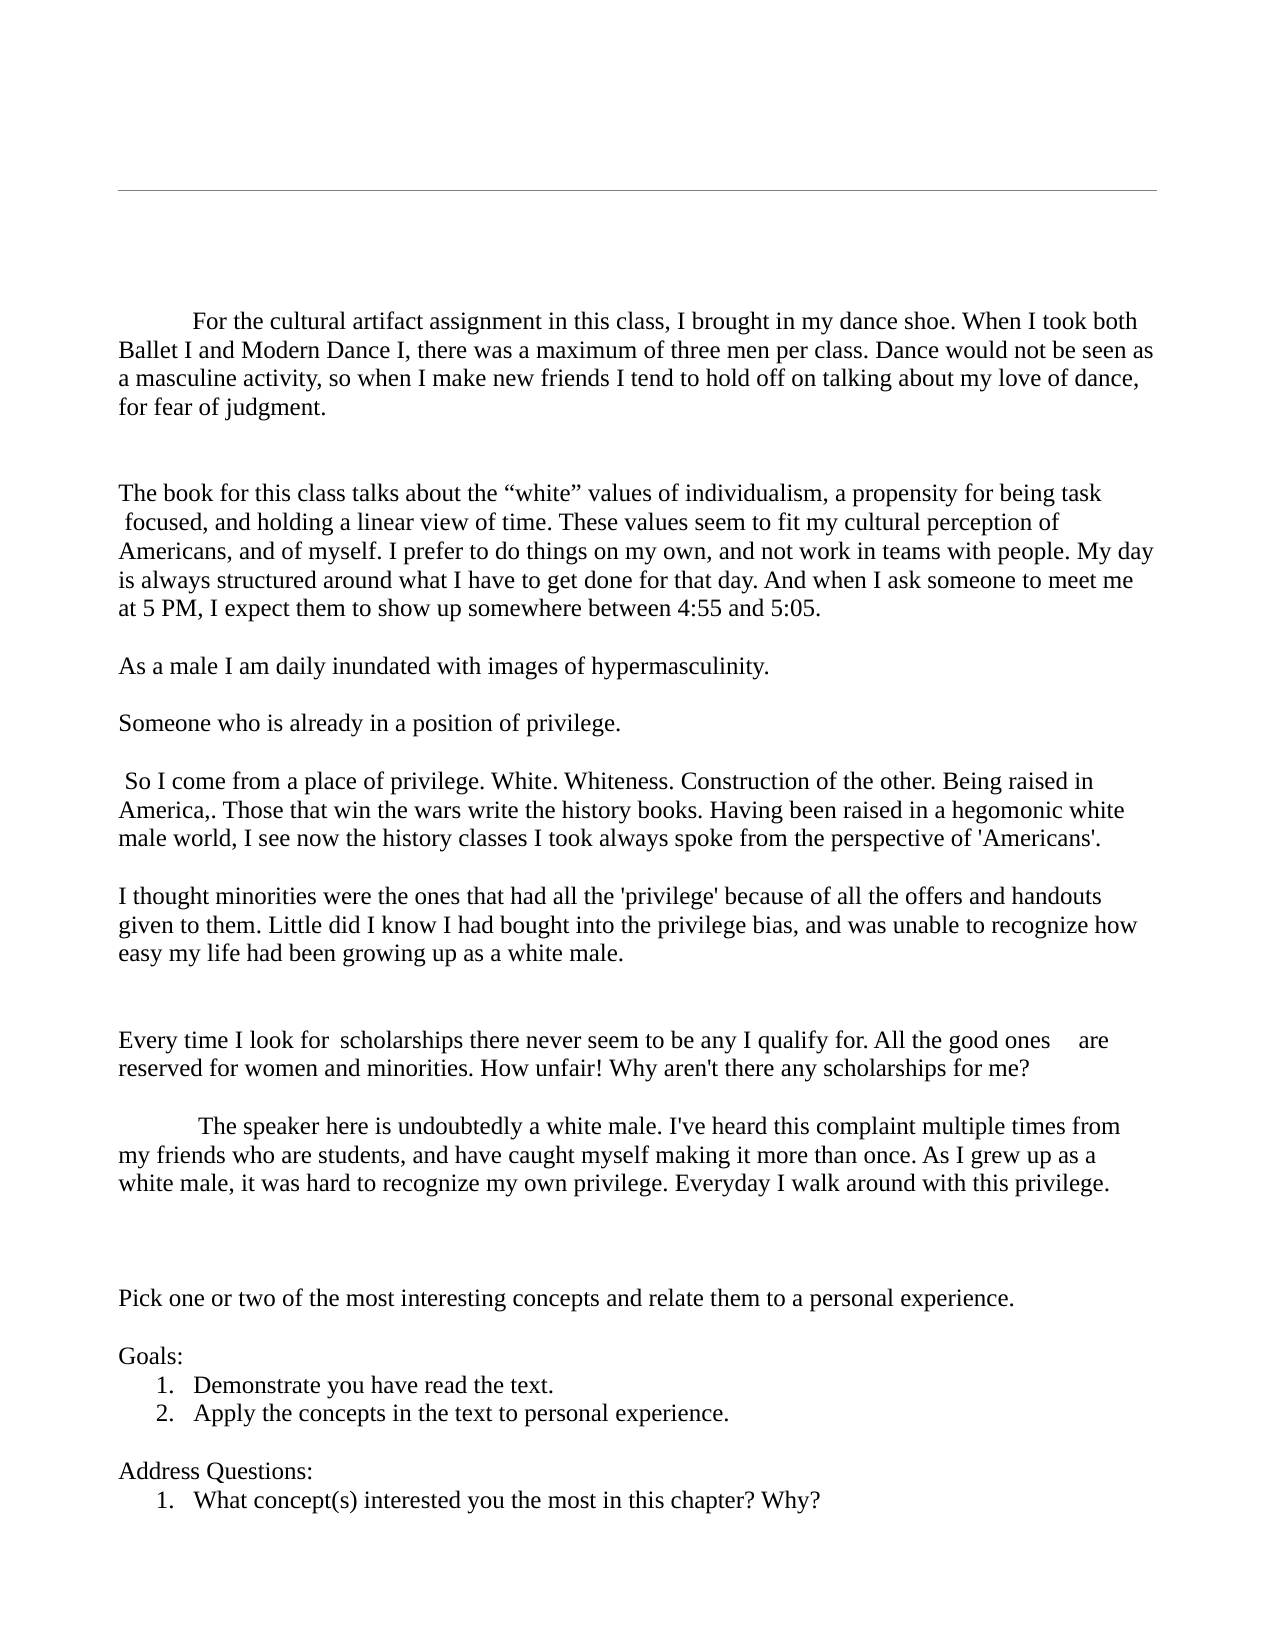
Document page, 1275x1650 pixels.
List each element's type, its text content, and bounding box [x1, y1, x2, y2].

text Pick one or two of the most interesting concepts and relate them to a personal experience. [118, 1283, 1157, 1312]
text As a male I am daily inundated with images of hypermasculinity. [118, 651, 1157, 680]
text Someone who is already in a position of privilege. [118, 708, 1157, 737]
list Apply the concepts in the text to personal experience. [156, 1398, 1157, 1427]
text Address Questions: [118, 1456, 1157, 1485]
text The speaker here is undoubtedly a white male. I've heard this complaint multiple times from my friends who are students, and have caught myself making it more than once. As I grew up as a white male, it was hard to recognize my own privilege. Everyday I walk around with this privilege. [118, 1111, 1157, 1197]
text The book for this class talks about the “white” values of individualism, a propensity for being task [118, 478, 1157, 507]
text focused, and holding a linear view of time. These values seem to fit my cultural perception of Americans, and of myself. I prefer to do things on my own, and not work in teams with people. My day is always structured around what I have to get done for that day. And when I ask someone to meet me at 5 PM, I expect them to show up somewhere between 4:55 and 5:05. [118, 507, 1157, 622]
text For the cultural artifact assignment in this class, I brought in my dance shoe. When I took both Ballet I and Modern Dance I, there was a maximum of three men per class. Dance would not be seen as a masculine activity, so when I make new friends I tend to hold off on talking about my love of dance, for fear of judgment. [118, 306, 1157, 421]
text So I come from a place of privilege. White. Whiteness. Construction of the other. Being raised in America,. Those that win the wars write the history books. Having been raised in a hegomonic white male world, I see now the history classes I took always spoke from the perspective of 'Americans'. [118, 766, 1157, 852]
text Every time I look for scholarships there never seem to be any I qualify for. All the good ones are reserved for women and minorities. How unfair! Why aren't there any scholarships for me? [118, 1025, 1157, 1082]
text Goals: [118, 1341, 1157, 1370]
list What concept(s) interested you the most in this chapter? Why? [156, 1485, 1157, 1513]
text I thought minorities were the ones that had all the 'privilege' because of all the offers and handouts given to them. Little did I know I had bought into the privilege bias, and was unable to recognize how easy my life had been growing up as a white male. [118, 881, 1157, 967]
list Demonstrate you have read the text. [156, 1370, 1157, 1398]
